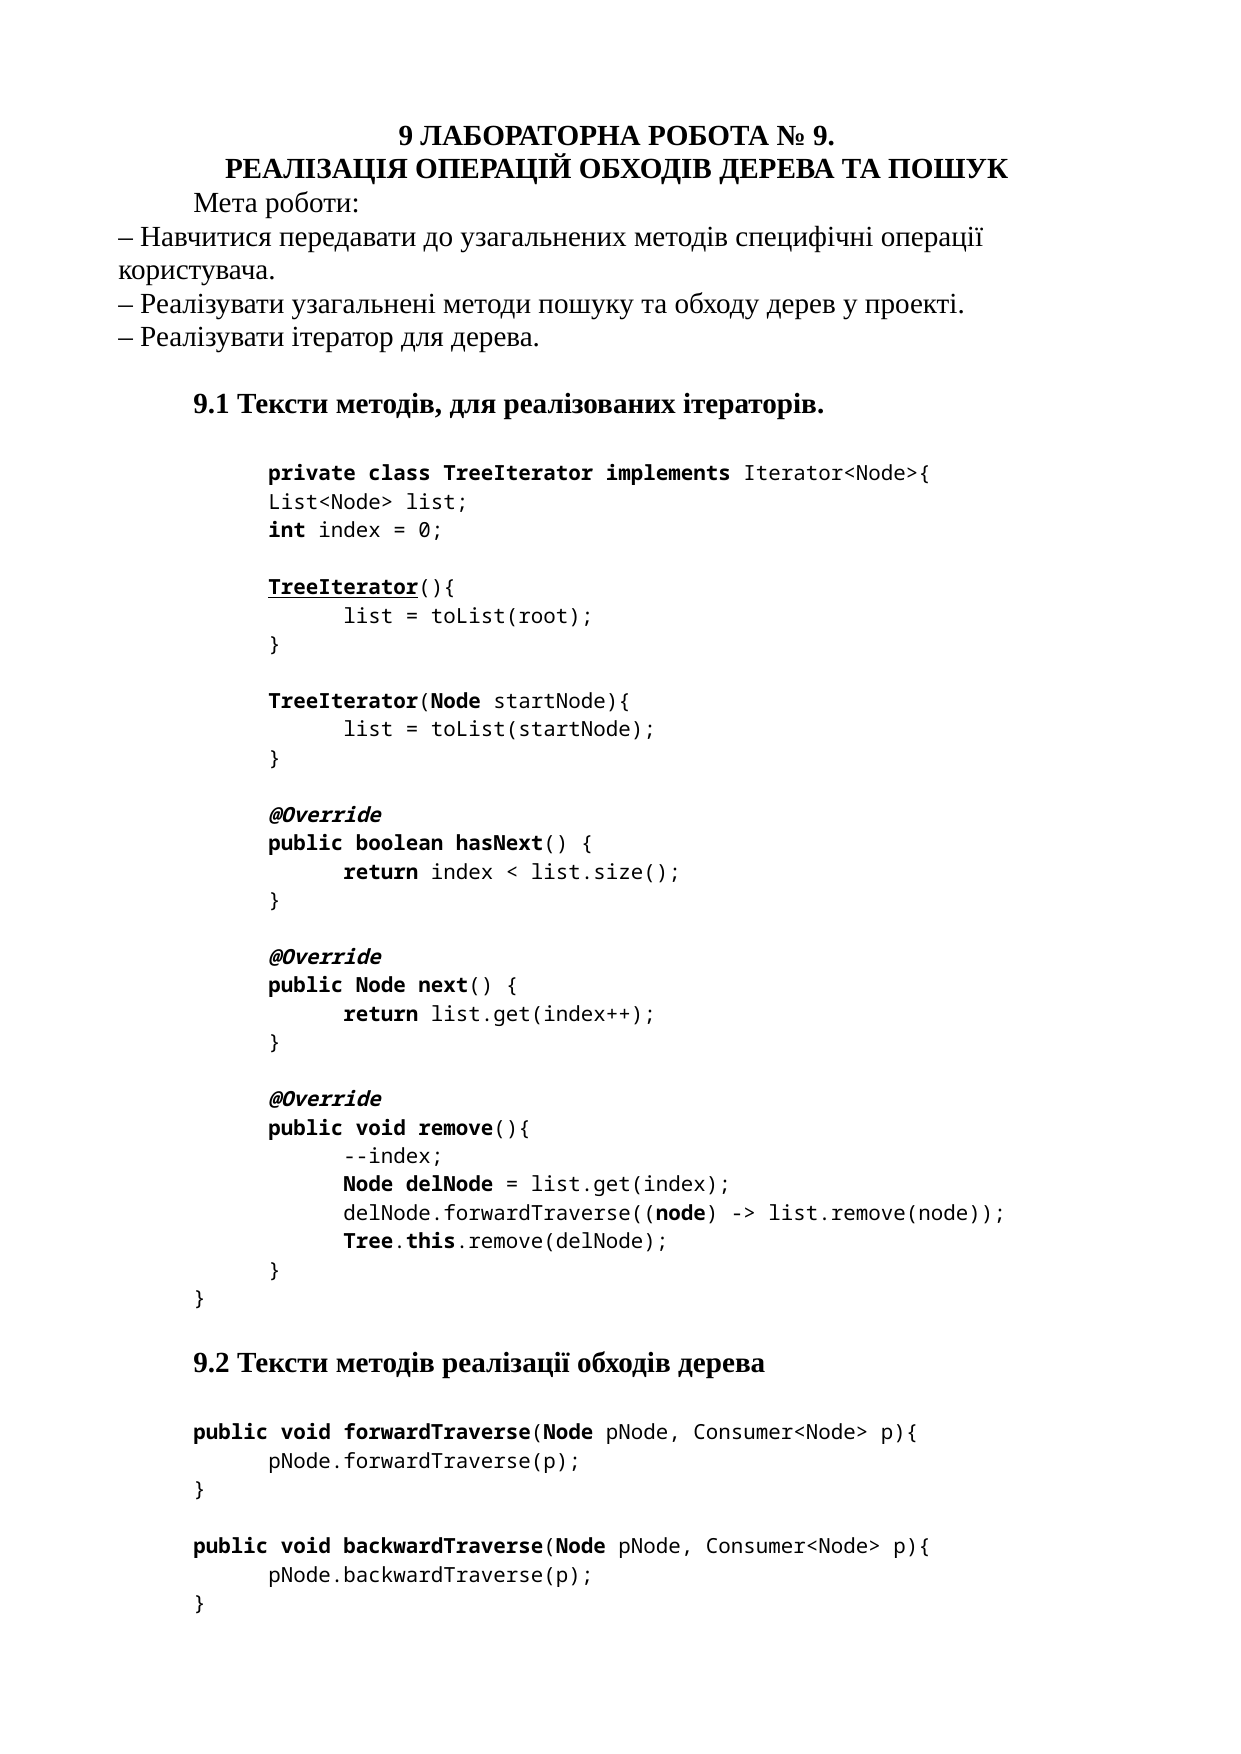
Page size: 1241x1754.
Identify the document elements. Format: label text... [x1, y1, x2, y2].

text TreeIterator(){ [118, 572, 1122, 601]
text 9.2 Тексти методів реалізації обходів дерева [118, 1345, 1122, 1379]
text public boolean hasNext() { [118, 828, 1122, 857]
text 9.1 Тексти методів, для реалізованих ітераторів. [118, 386, 1122, 420]
text } [118, 743, 1122, 771]
text pNode.forwardTraverse(p); [118, 1446, 1122, 1474]
text } [118, 1588, 1122, 1617]
text --index; [118, 1141, 1122, 1169]
text – Навчитися передавати до узагальнених методів специфічні операції [118, 219, 1122, 252]
text return list.get(index++); [118, 999, 1122, 1027]
text } [118, 629, 1122, 658]
text public void backwardTraverse(Node pNode, Consumer<Node> p){ [118, 1531, 1122, 1560]
text TreeIterator(Node startNode){ [118, 686, 1122, 714]
text – Реалізувати ітератор для дерева. [118, 319, 1122, 353]
text 9 ЛАБОРАТОРНА РОБОТА № 9. [118, 118, 1122, 152]
text pNode.backwardTraverse(p); [118, 1560, 1122, 1588]
text } [118, 1283, 1122, 1312]
text public void remove(){ [118, 1113, 1122, 1141]
text – Реалізувати узагальнені методи пошуку та обходу дерев у проекті. [118, 286, 1122, 319]
text private class TreeIterator implements Iterator<Node>{ [118, 453, 1122, 487]
text користувача. [118, 252, 1122, 286]
text return index < list.size(); [118, 857, 1122, 885]
text } [118, 1027, 1122, 1056]
text list = toList(root); [118, 601, 1122, 629]
text public void forwardTraverse(Node pNode, Consumer<Node> p){ [118, 1412, 1122, 1446]
text РЕАЛІЗАЦІЯ ОПЕРАЦІЙ ОБХОДІВ ДЕРЕВА ТА ПОШУК [118, 152, 1122, 185]
text public Node next() { [118, 971, 1122, 999]
text delNode.forwardTraverse((node) -> list.remove(node)); [118, 1198, 1122, 1226]
text } [118, 1255, 1122, 1283]
text Мета роботи: [118, 185, 1122, 219]
text List<Node> list; [118, 487, 1122, 516]
text @Override [118, 800, 1122, 828]
text Node delNode = list.get(index); [118, 1169, 1122, 1198]
text list = toList(startNode); [118, 714, 1122, 743]
text @Override [118, 1084, 1122, 1113]
text } [118, 1474, 1122, 1503]
text Tree.this.remove(delNode); [118, 1226, 1122, 1255]
text int index = 0; [118, 516, 1122, 544]
text @Override [118, 942, 1122, 971]
text } [118, 885, 1122, 914]
